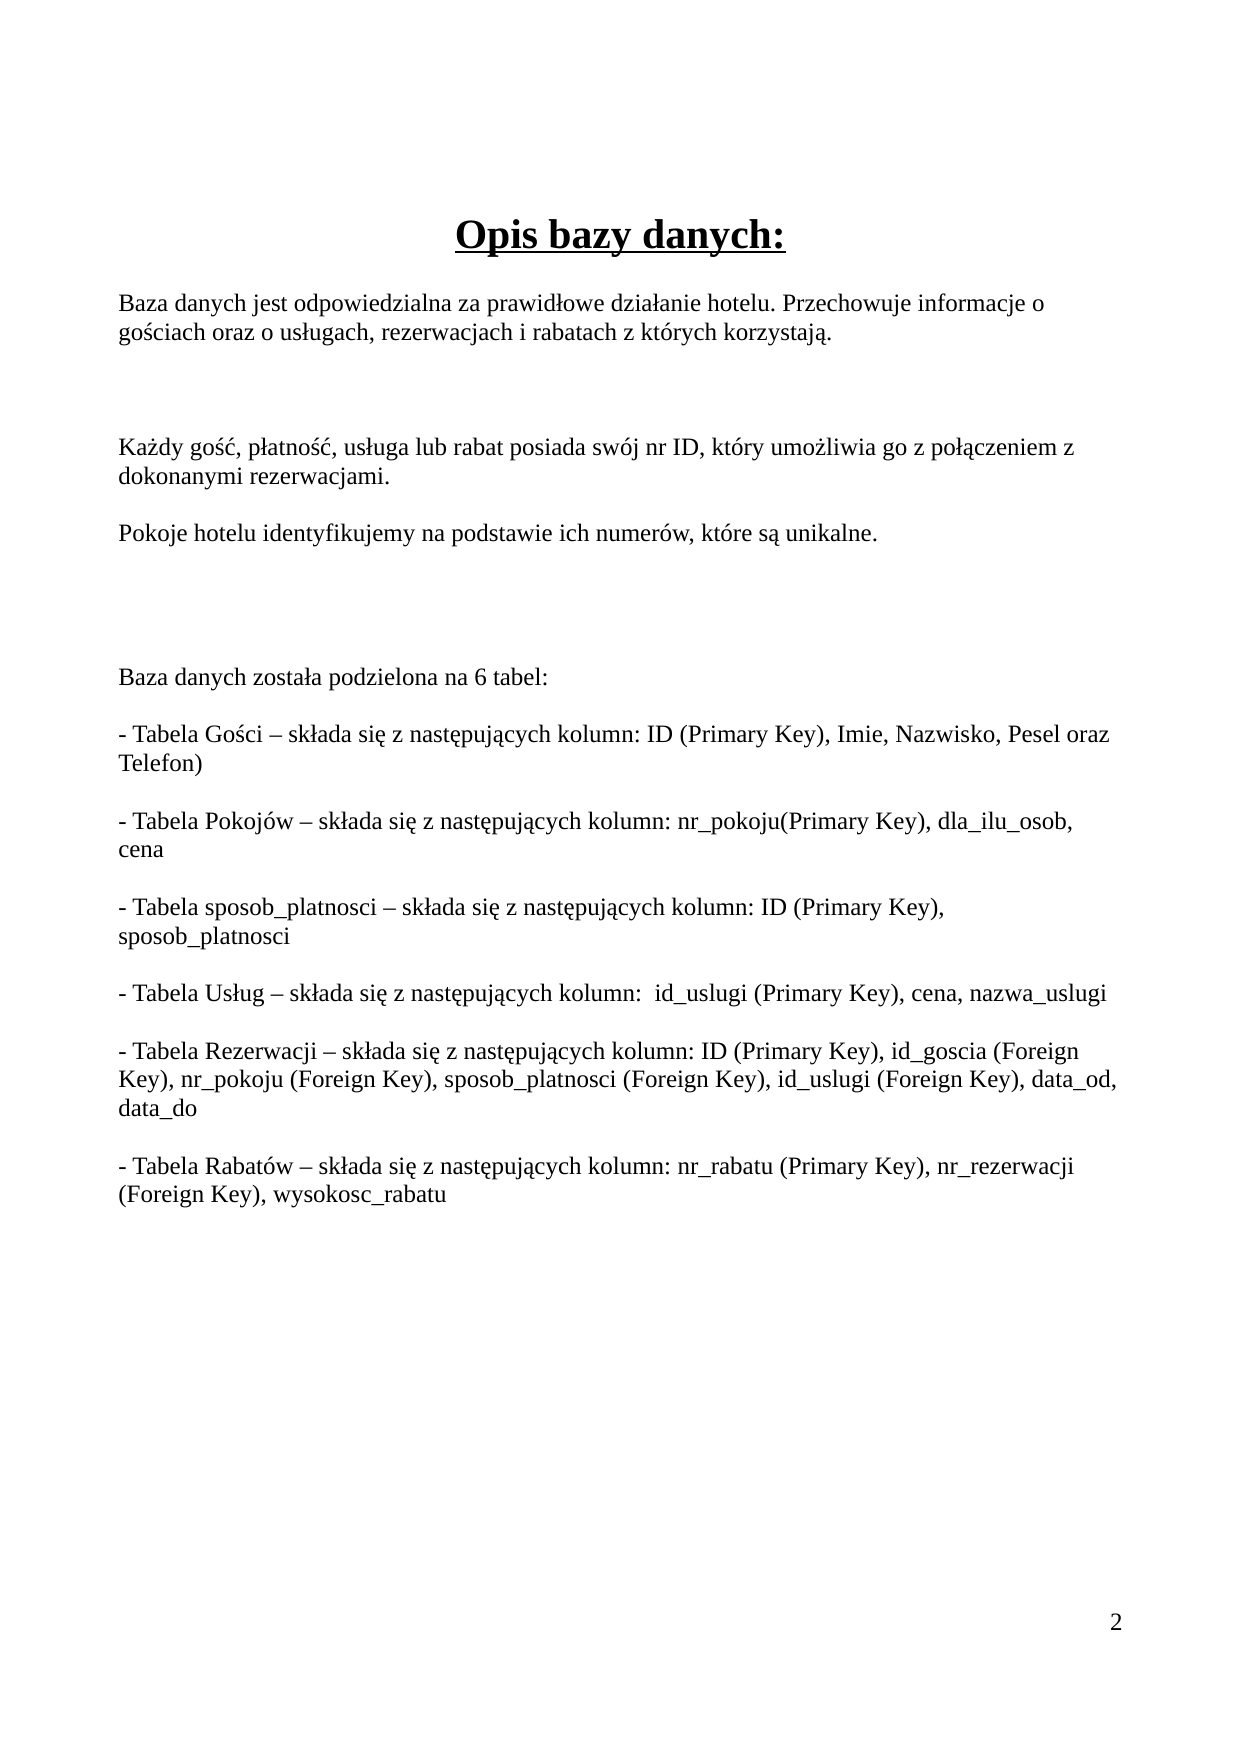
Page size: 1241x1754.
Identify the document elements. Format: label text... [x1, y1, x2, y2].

text Baza danych została podzielona na 6 tabel: [118, 662, 1122, 691]
text Pokoje hotelu identyfikujemy na podstawie ich numerów, które są unikalne. [118, 518, 1122, 547]
text - Tabela Usług – składa się z następujących kolumn: id_uslugi (Primary Key), cena, nazwa_uslugi [118, 978, 1122, 1007]
text Opis bazy danych: [118, 209, 1122, 257]
text - Tabela Pokojów – składa się z następujących kolumn: nr_pokoju(Primary Key), dla_ilu_osob, cena [118, 806, 1122, 863]
text - Tabela Rezerwacji – składa się z następujących kolumn: ID (Primary Key), id_goscia (Foreign Key), nr_pokoju (Foreign Key), sposob_platnosci (Foreign Key), id_uslugi (Foreign Key), data_od, data_do [118, 1036, 1122, 1122]
text Baza danych jest odpowiedzialna za prawidłowe działanie hotelu. Przechowuje informacje o gościach oraz o usługach, rezerwacjach i rabatach z których korzystają. [118, 288, 1122, 346]
text - Tabela sposob_platnosci – składa się z następujących kolumn: ID (Primary Key), sposob_platnosci [118, 892, 1122, 949]
text Każdy gość, płatność, usługa lub rabat posiada swój nr ID, który umożliwia go z połączeniem z dokonanymi rezerwacjami. [118, 432, 1122, 489]
text - Tabela Gości – składa się z następujących kolumn: ID (Primary Key), Imie, Nazwisko, Pesel oraz Telefon) [118, 719, 1122, 777]
text - Tabela Rabatów – składa się z następujących kolumn: nr_rabatu (Primary Key), nr_rezerwacji (Foreign Key), wysokosc_rabatu [118, 1151, 1122, 1208]
